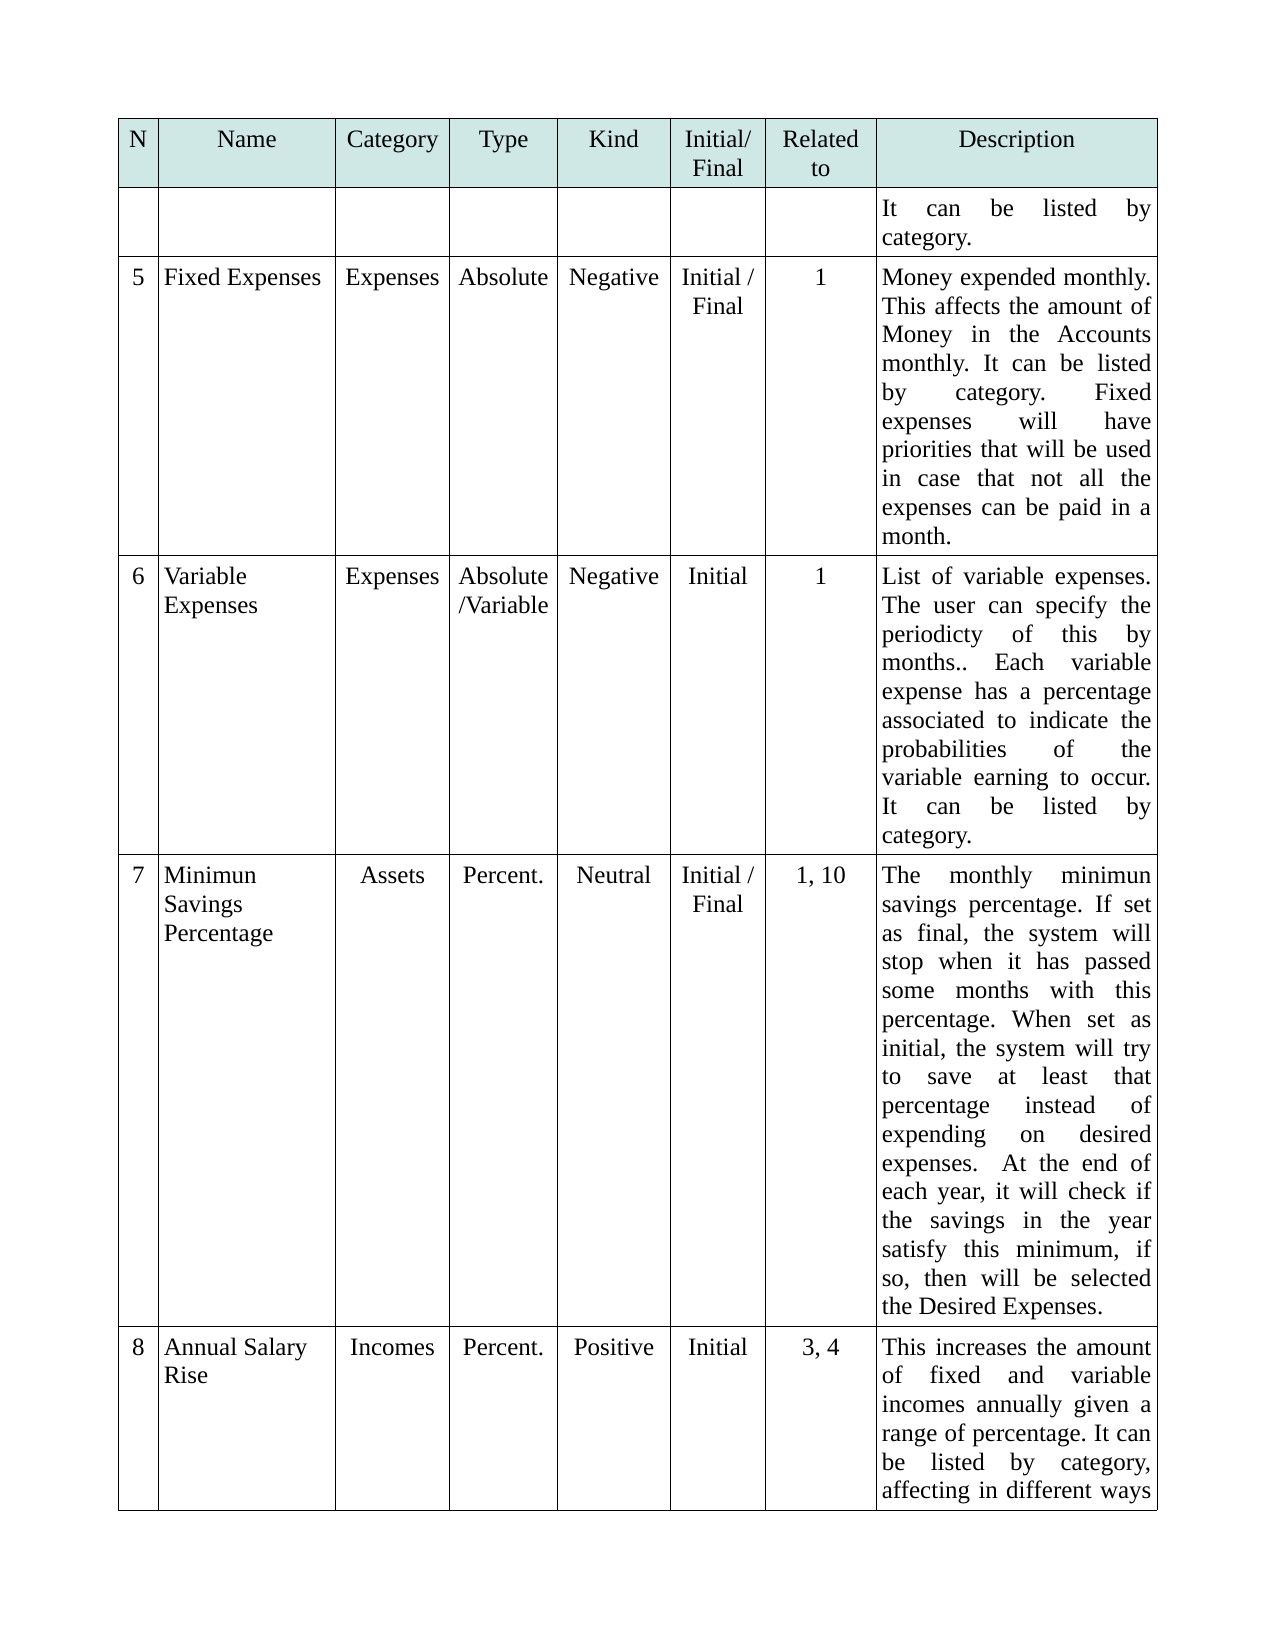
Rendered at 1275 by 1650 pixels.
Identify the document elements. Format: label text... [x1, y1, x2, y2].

table_cell Fixed Expenses [159, 257, 335, 555]
table_cell Initial [671, 556, 765, 854]
table_cell 1, 10 [766, 855, 876, 1326]
table_cell Expenses [336, 257, 449, 555]
table_cell Initial / Final [671, 855, 765, 1326]
table_cell [766, 188, 876, 256]
table_cell 1 [766, 556, 876, 854]
table_cell Initial / Final [671, 257, 765, 555]
table_cell Initial [671, 1327, 765, 1510]
table_cell [119, 188, 158, 256]
table_cell This increases the amount of fixed and variable incomes annually given a range of percentage. It can be listed by category, affecting in different ways [877, 1327, 1157, 1510]
table_cell Percent. [450, 1327, 557, 1510]
table_cell 1 [766, 257, 876, 555]
table_cell [336, 188, 449, 256]
table_cell 3, 4 [766, 1327, 876, 1510]
table_header Description [877, 119, 1157, 187]
table_header Related to [766, 119, 876, 187]
table_cell Incomes [336, 1327, 449, 1510]
table_cell The monthly minimun savings percentage. If set as final, the system will stop when it has passed some months with this percentage. When set as initial, the system will try to save at least that percentage instead of expending on desired expenses. At the end of each year, it will check if the savings in the year satisfy this minimum, if so, then will be selected the Desired Expenses. [877, 855, 1157, 1326]
table_cell [671, 188, 765, 256]
table_cell It can be listed by category. [877, 188, 1157, 256]
table_cell Money expended monthly. This affects the amount of Money in the Accounts monthly. It can be listed by category. Fixed expenses will have priorities that will be used in case that not all the expenses can be paid in a month. [877, 257, 1157, 555]
table_header Name [159, 119, 335, 187]
table_cell 7 [119, 855, 158, 1326]
table_cell Annual Salary Rise [159, 1327, 335, 1510]
table_header Initial/ Final [671, 119, 765, 187]
table_cell Minimun Savings Percentage [159, 855, 335, 1326]
table_header N [119, 119, 158, 187]
table_header Category [336, 119, 449, 187]
table_cell Expenses [336, 556, 449, 854]
table_cell Positive [558, 1327, 670, 1510]
table_cell Absolute [450, 257, 557, 555]
table_cell List of variable expenses. The user can specify the periodicty of this by months.. Each variable expense has a percentage associated to indicate the probabilities of the variable earning to occur. It can be listed by category. [877, 556, 1157, 854]
table_cell Absolute/Variable [450, 556, 557, 854]
table_cell 6 [119, 556, 158, 854]
table_cell [159, 188, 335, 256]
table_header Kind [558, 119, 670, 187]
table_cell Negative [558, 257, 670, 555]
table_cell 5 [119, 257, 158, 555]
table_cell [450, 188, 557, 256]
table_cell Percent. [450, 855, 557, 1326]
table_cell Negative [558, 556, 670, 854]
table_header Type [450, 119, 557, 187]
table_cell [558, 188, 670, 256]
table_cell Neutral [558, 855, 670, 1326]
table_cell 8 [119, 1327, 158, 1510]
table_cell Assets [336, 855, 449, 1326]
table_cell Variable Expenses [159, 556, 335, 854]
